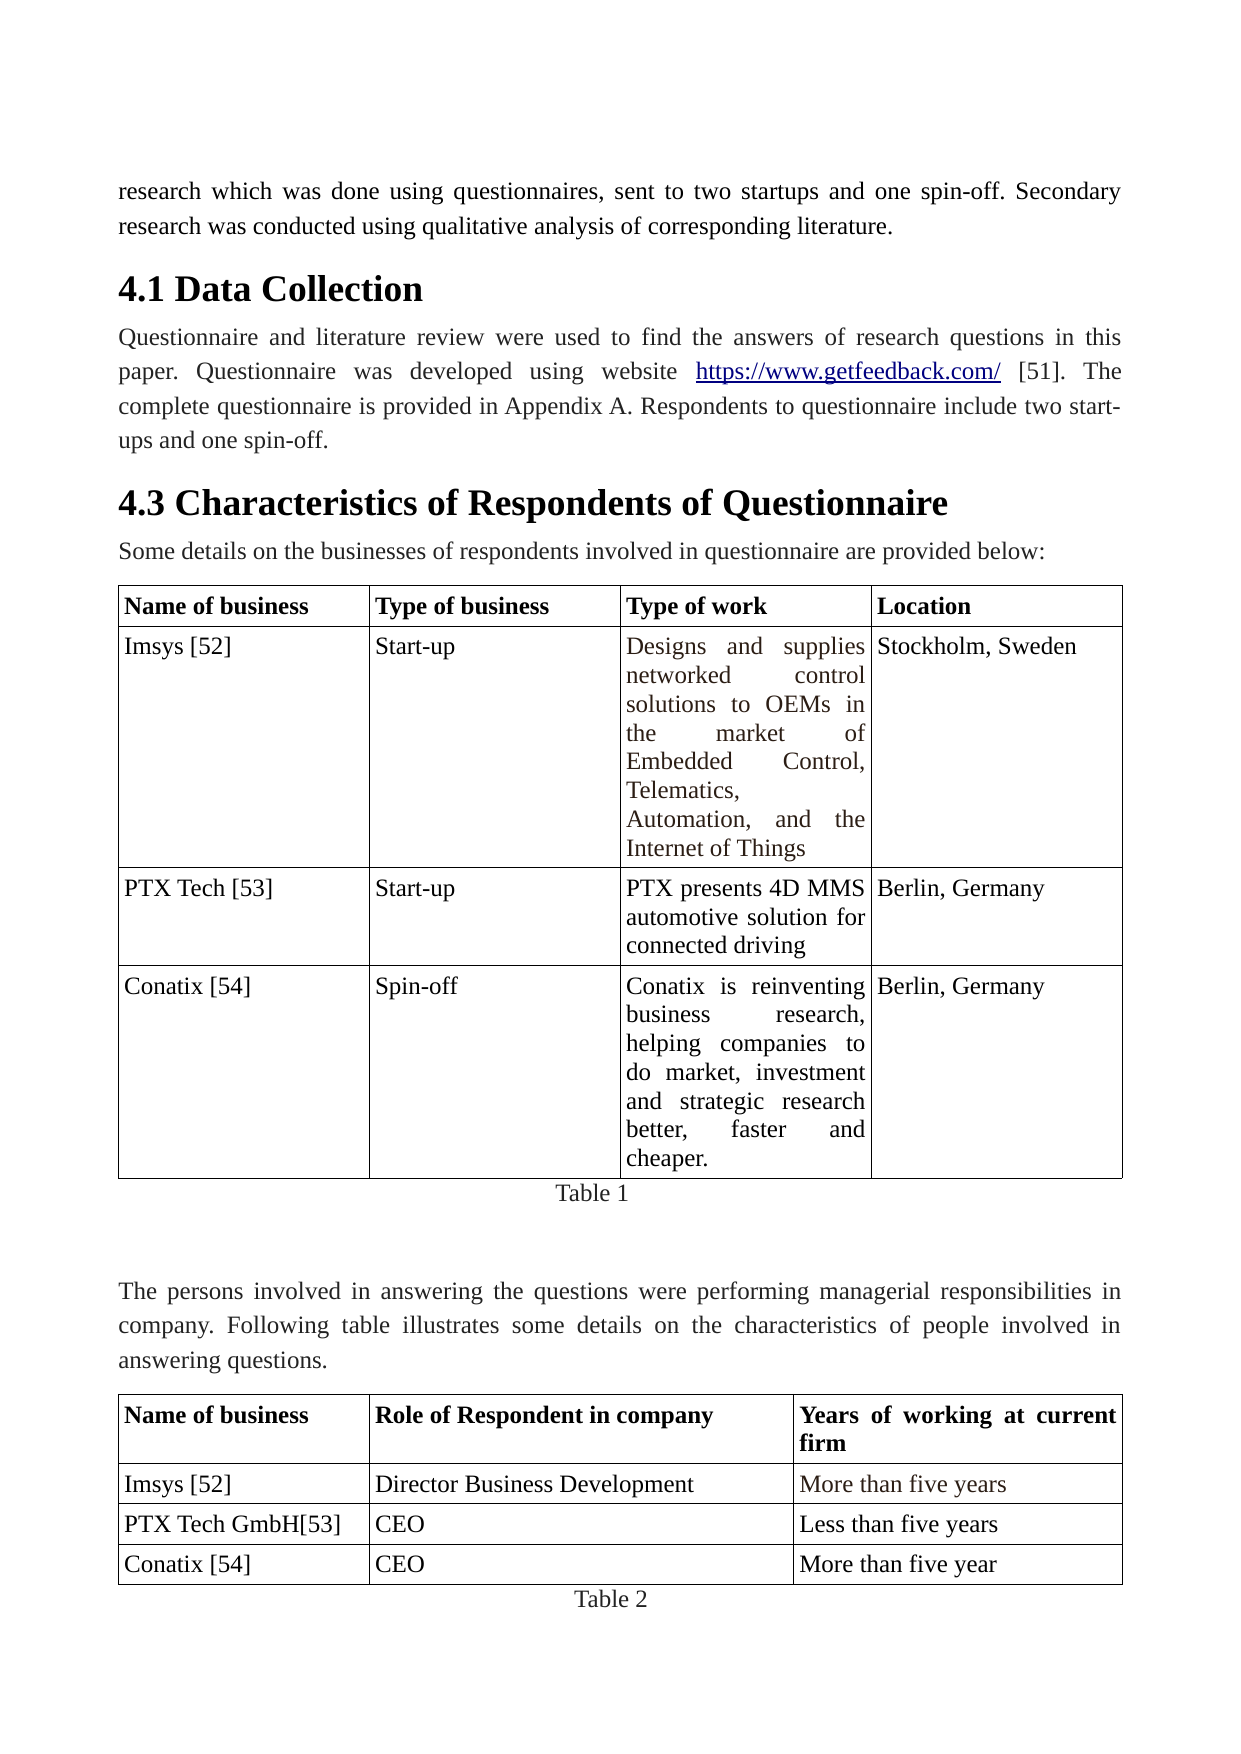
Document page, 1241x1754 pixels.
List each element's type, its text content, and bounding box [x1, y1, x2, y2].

table_header Type of business [370, 586, 620, 626]
table_header Location [872, 586, 1122, 626]
text The persons involved in answering the questions were performing managerial responsibilities in company. Following table illustrates some details on the characteristics of people involved in answering questions. [118, 1276, 1122, 1374]
table_cell Start-up [370, 868, 620, 965]
table_cell Conatix is reinventing business research, helping companies to do market, investment and strategic research better, faster and cheaper. [621, 966, 871, 1178]
table_header Years of working at current firm [794, 1395, 1122, 1463]
table_cell Designs and supplies networked control solutions to OEMs in the market of Embedded Control, Telematics, Automation, and the Internet of Things [621, 627, 871, 867]
table_header Name of business [119, 586, 369, 626]
text research which was done using questionnaires, sent to two startups and one spin-off. Secondary research was conducted using qualitative analysis of corresponding literature. [118, 176, 1122, 239]
subtitle 4.3 Characteristics of Respondents of Questionnaire [118, 481, 1122, 524]
table_cell Director Business Development [370, 1464, 793, 1503]
table_cell Less than five years [794, 1504, 1122, 1544]
text Table 1 [118, 1179, 1122, 1207]
table_cell Stockholm, Sweden [872, 627, 1122, 867]
table_cell PTX Tech [53] [119, 868, 369, 965]
table_cell PTX Tech GmbH[53] [119, 1504, 369, 1544]
text Questionnaire and literature review were used to find the answers of research questions in this paper. Questionnaire was developed using website https://www.getfeedback.com/ [51]. The complete questionnaire is provided in Appendix A. Respondents to questionnaire include two start-ups and one spin-off. [118, 322, 1122, 454]
table_cell More than five year [794, 1545, 1122, 1584]
table_cell Imsys [52] [119, 1464, 369, 1503]
table_header Role of Respondent in company [370, 1395, 793, 1463]
text Table 2 [118, 1585, 1122, 1613]
table_header Name of business [119, 1395, 369, 1463]
text Some details on the businesses of respondents involved in questionnaire are provided below: [118, 536, 1122, 565]
table_cell PTX presents 4D MMS automotive solution for connected driving [621, 868, 871, 965]
subtitle 4.1 Data Collection [118, 266, 1122, 309]
table_cell Conatix [54] [119, 966, 369, 1178]
table_cell Berlin, Germany [872, 966, 1122, 1178]
table_cell More than five years [794, 1464, 1122, 1503]
table_cell Start-up [370, 627, 620, 867]
table_cell Berlin, Germany [872, 868, 1122, 965]
table_cell Conatix [54] [119, 1545, 369, 1584]
table_cell CEO [370, 1545, 793, 1584]
table_cell Imsys [52] [119, 627, 369, 867]
table_cell Spin-off [370, 966, 620, 1178]
table_cell CEO [370, 1504, 793, 1544]
table_header Type of work [621, 586, 871, 626]
